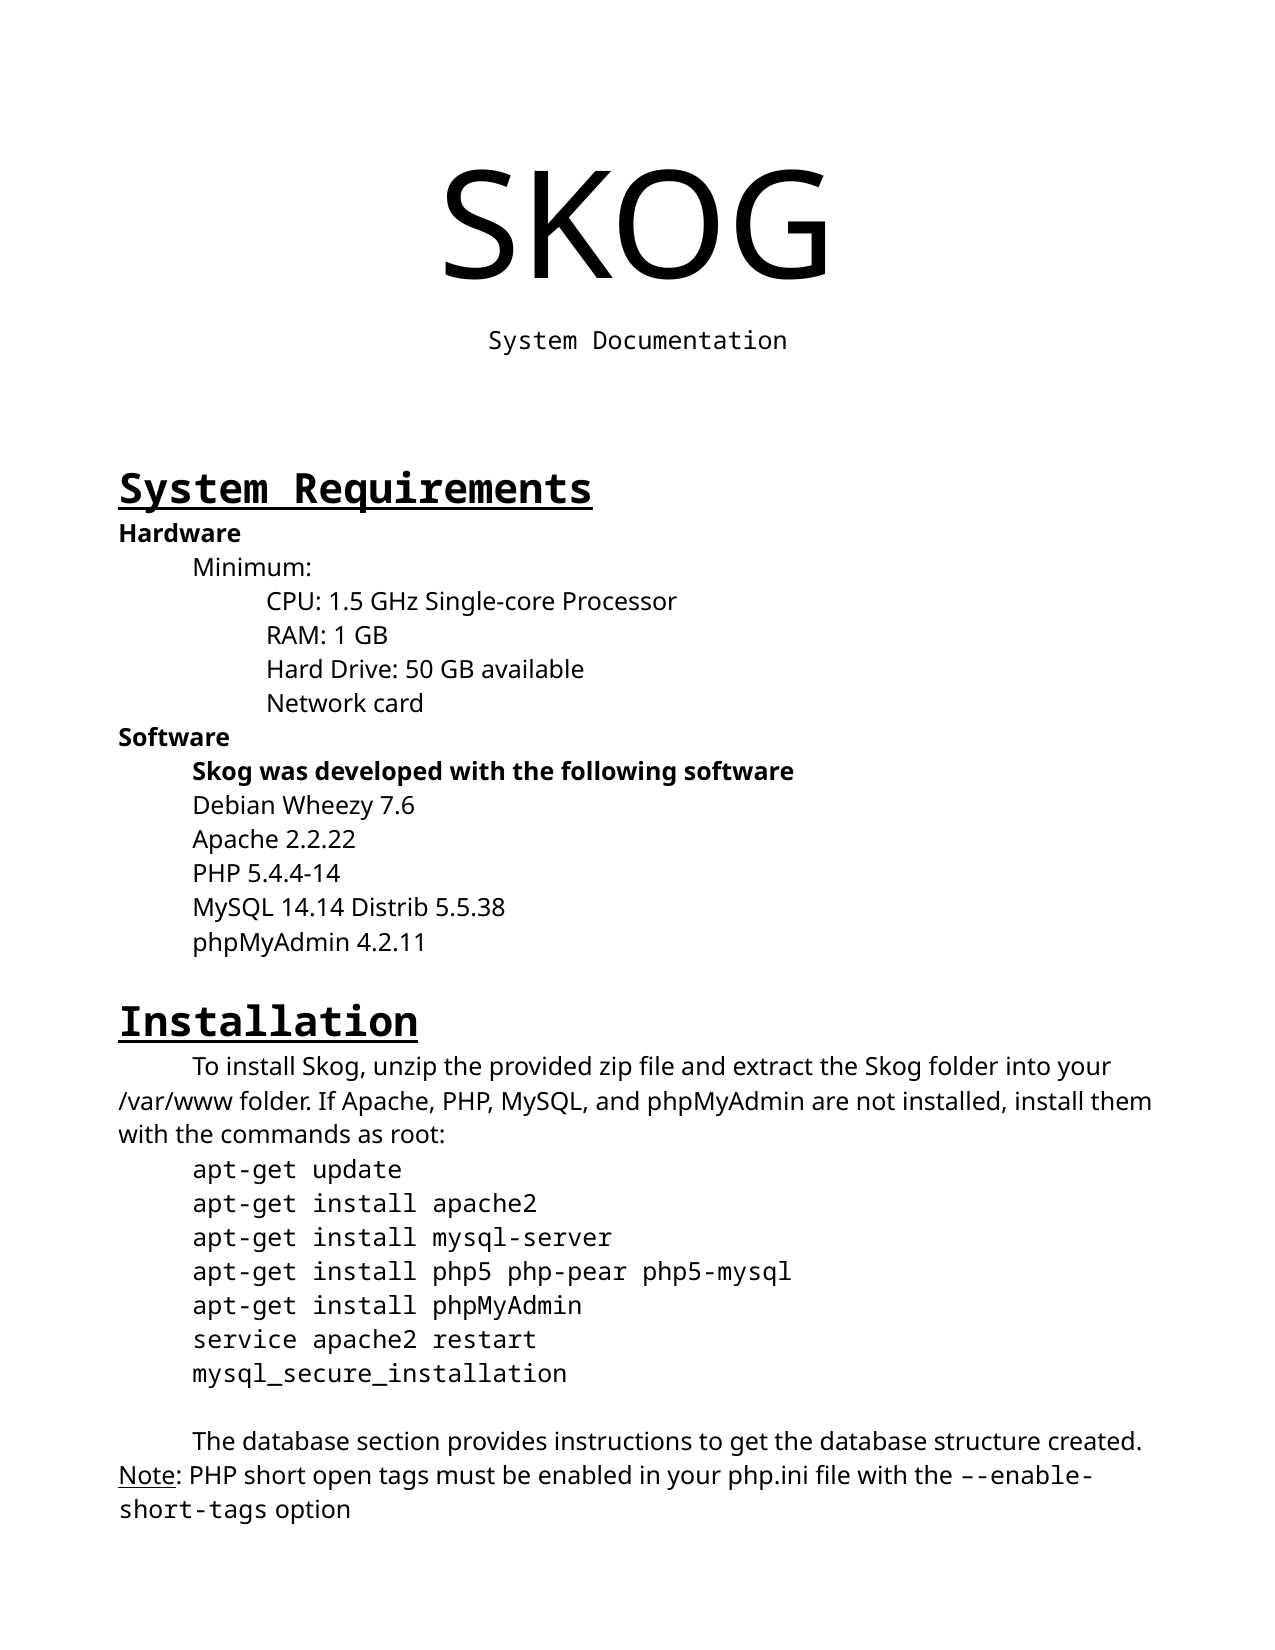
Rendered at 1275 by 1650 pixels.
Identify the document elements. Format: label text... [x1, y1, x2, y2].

text Minimum: [118, 549, 1157, 583]
text apt-get install mysql-server [118, 1219, 1157, 1253]
text apt-get install apache2 [118, 1185, 1157, 1219]
text RAM: 1 GB [118, 618, 1157, 652]
text apt-get install phpMyAdmin [118, 1287, 1157, 1322]
text PHP 5.4.4-14 [118, 856, 1157, 890]
text CPU: 1.5 GHz Single-core Processor [118, 583, 1157, 618]
text Network card [118, 686, 1157, 720]
text Hardware [118, 515, 1157, 549]
text Software [118, 720, 1157, 754]
text mysql_secure_installation [118, 1356, 1157, 1390]
text Installation [118, 992, 1157, 1049]
text Note: PHP short open tags must be enabled in your php.ini file with the –-enable-short-tags option [118, 1458, 1157, 1526]
text phpMyAdmin 4.2.11 [118, 924, 1157, 958]
text MySQL 14.14 Distrib 5.5.38 [118, 890, 1157, 924]
text To install Skog, unzip the provided zip file and extract the Skog folder into your /var/www folder. If Apache, PHP, MySQL, and phpMyAdmin are not installed, install them with the commands as root: [118, 1049, 1157, 1151]
text Apache 2.2.22 [118, 822, 1157, 856]
text Skog was developed with the following software [118, 754, 1157, 788]
text The database section provides instructions to get the database structure created. [118, 1424, 1157, 1458]
text apt-get install php5 php-pear php5-mysql [118, 1253, 1157, 1287]
text service apache2 restart [118, 1322, 1157, 1356]
text System Documentation [118, 322, 1157, 356]
text System Requirements [118, 459, 1157, 515]
text Hard Drive: 50 GB available [118, 652, 1157, 686]
text apt-get update [118, 1151, 1157, 1185]
text Debian Wheezy 7.6 [118, 788, 1157, 822]
text SKOG [118, 118, 1157, 322]
